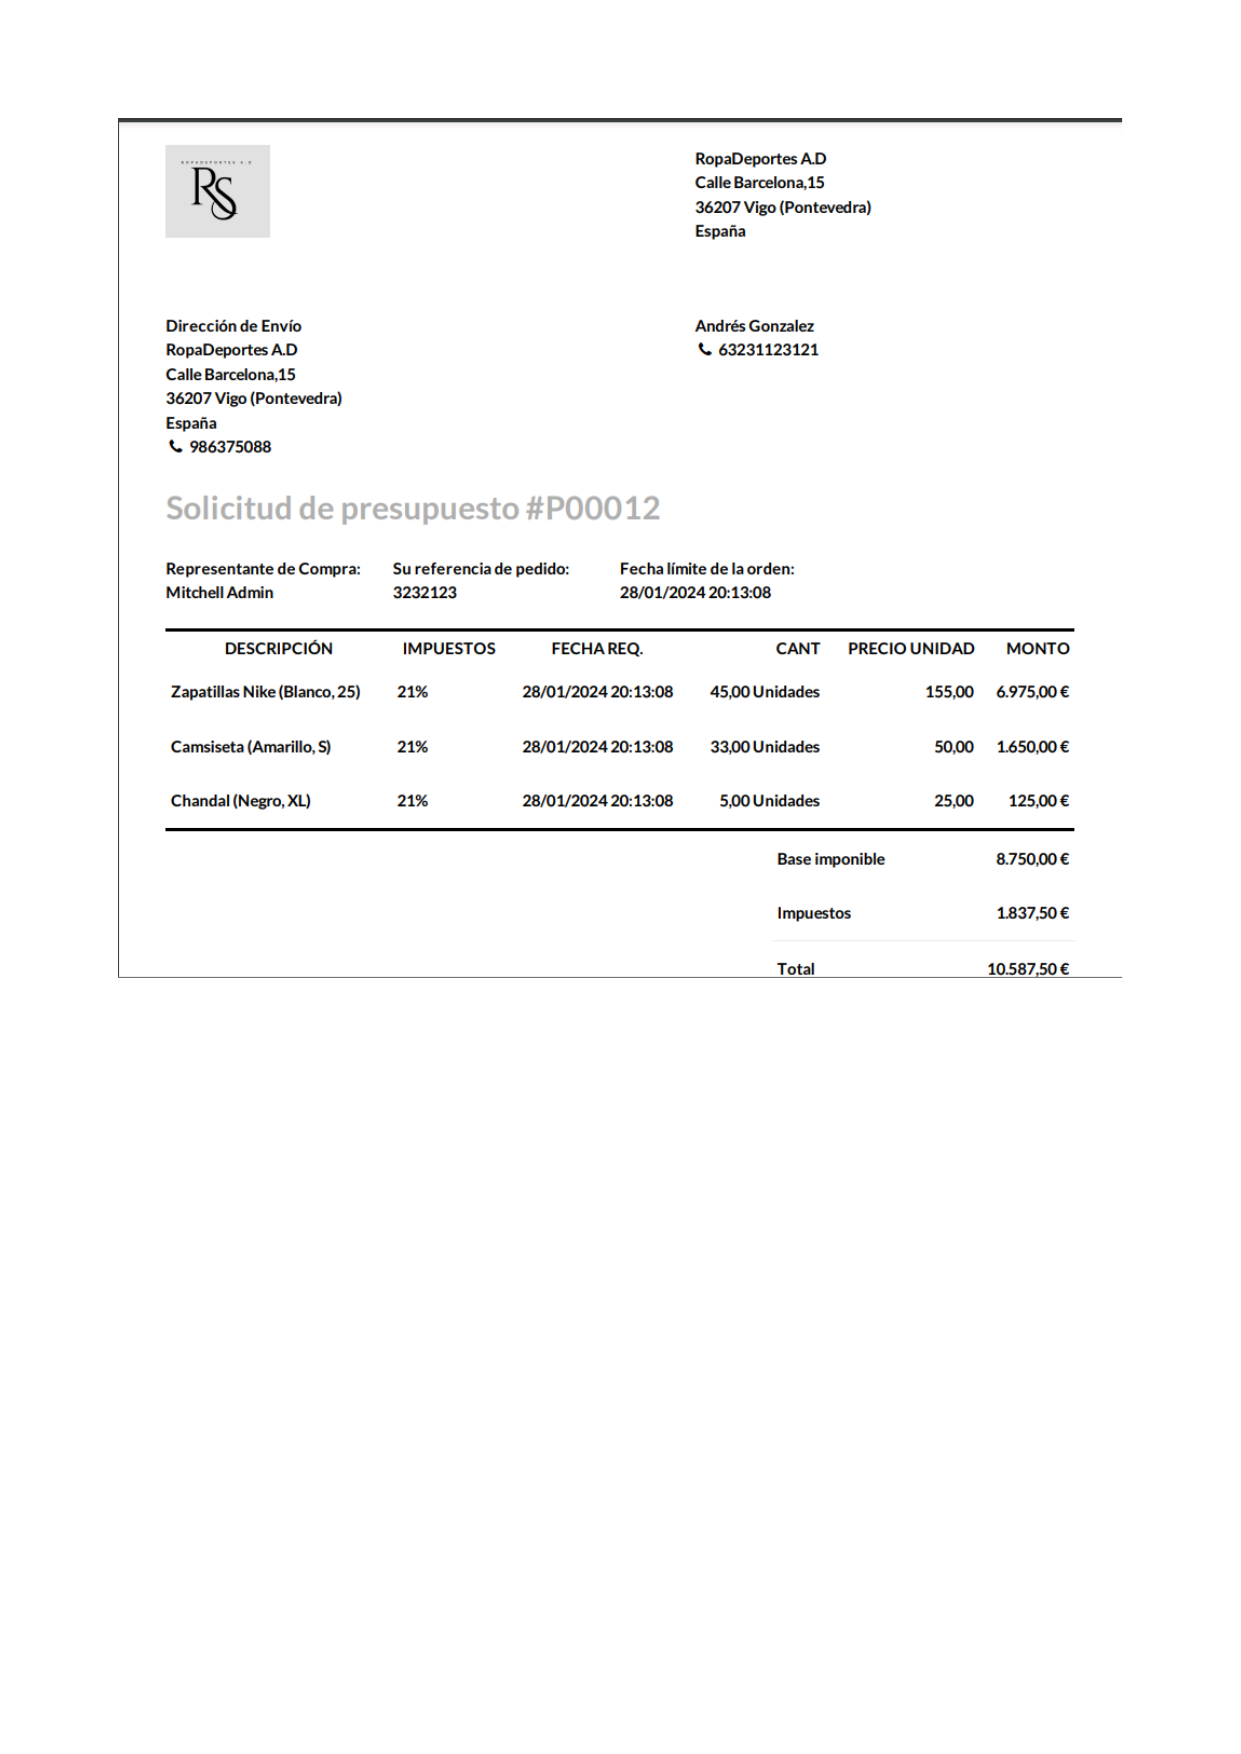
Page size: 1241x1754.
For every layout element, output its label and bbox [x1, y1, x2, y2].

picture [118, 118, 1123, 978]
